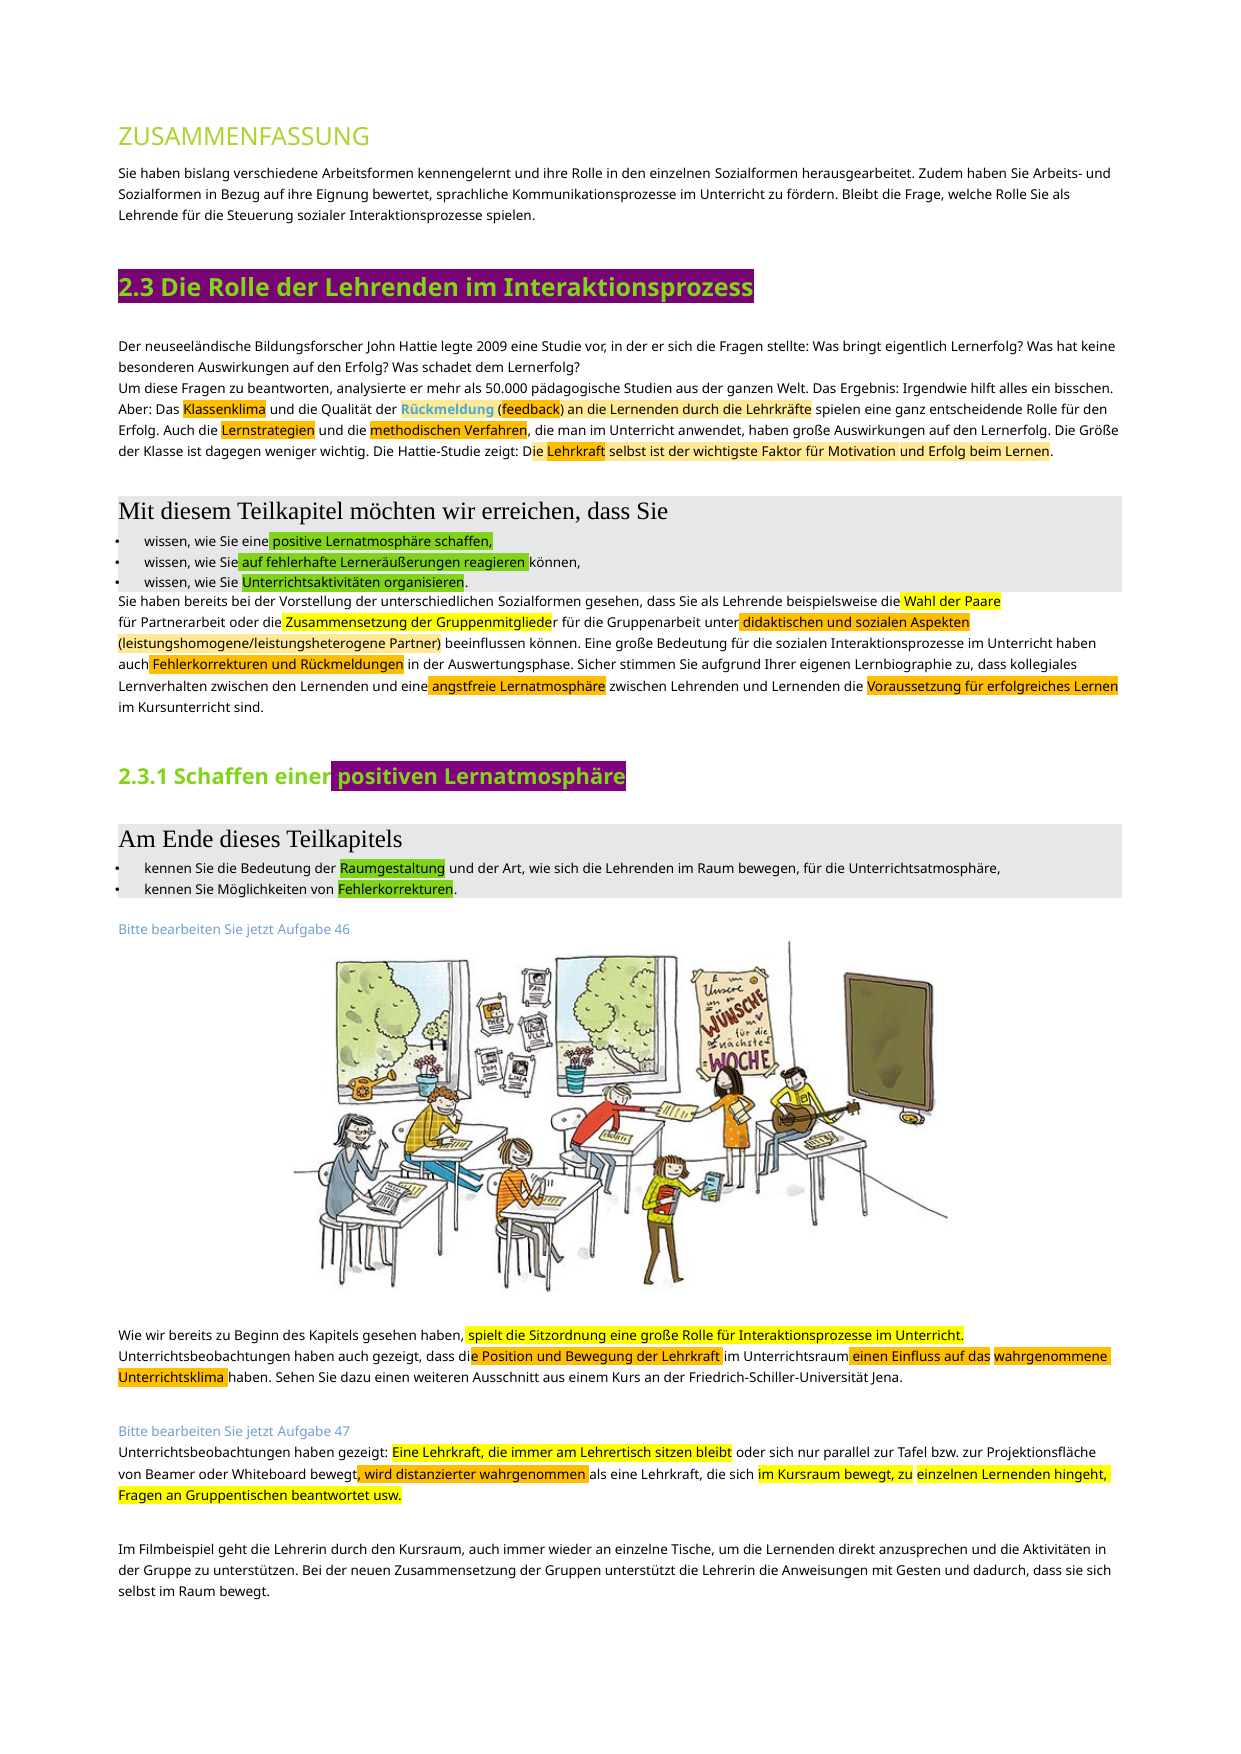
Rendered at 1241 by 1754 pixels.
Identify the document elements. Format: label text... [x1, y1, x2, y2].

text Bitte bearbeiten Sie jetzt Aufgabe 47 [118, 1422, 1122, 1441]
text Wie wir bereits zu Beginn des Kapitels gesehen haben, spielt die Sitzordnung eine große Rolle für Interaktionsprozesse im Unterricht. Unterrichtsbeobachtungen haben auch gezeigt, dass die Position und Bewegung der Lehrkraft im Unterrichtsraum einen Einfluss auf das wahrgenommene Unterrichtsklima haben. Sehen Sie dazu einen weiteren Ausschnitt aus einem Kurs an der Friedrich-Schiller-Universität Jena. [118, 1326, 1122, 1387]
text Bitte bearbeiten Sie jetzt Aufgabe 46 [118, 920, 1122, 938]
text Unterrichtsbeobachtungen haben gezeigt: Eine Lehrkraft, die immer am Lehrertisch sitzen bleibt oder sich nur parallel zur Tafel bzw. zur Projektionsfläche von Beamer oder Whiteboard bewegt, wird distanzierter wahrgenommen als eine Lehrkraft, die sich im Kursraum bewegt, zu einzelnen Lernenden hingeht, Fragen an Gruppentischen beantwortet usw. [118, 1443, 1122, 1504]
list wissen, wie Sie Unterrichtsaktivitäten organisieren. [118, 571, 1122, 592]
list wissen, wie Sie auf fehlerhafte Lerneräußerungen reagieren können, [118, 550, 1122, 571]
picture [292, 940, 949, 1324]
list wissen, wie Sie eine positive Lernatmosphäre schaffen, [118, 529, 1122, 550]
text Im Filmbeispiel geht die Lehrerin durch den Kursraum, auch immer wieder an einzelne Tische, um die Lernenden direkt anzusprechen und die Aktivitäten in der Gruppe zu unterstützen. Bei der neuen Zusammensetzung der Gruppen unterstützt die Lehrerin die Anweisungen mit Gesten und dadurch, dass sie sich selbst im Raum bewegt. [118, 1540, 1122, 1601]
text Mit diesem Teilkapitel möchten wir erreichen, dass Sie [118, 496, 1122, 525]
text Der neuseeländische Bildungsforscher John Hattie legte 2009 eine Studie vor, in der er sich die Fragen stellte: Was bringt eigentlich Lernerfolg? Was hat keine besonderen Auswirkungen auf den Erfolg? Was schadet dem Lernerfolg? [118, 336, 1122, 376]
subtitle 2.3.1 Schaffen einer positiven Lernatmosphäre [118, 761, 1122, 791]
list kennen Sie die Bedeutung der Raumgestaltung und der Art, wie sich die Lehrenden im Raum bewegen, für die Unterrichtsatmosphäre, [118, 857, 1122, 878]
text Sie haben bereits bei der Vorstellung der unterschiedlichen Sozialformen gesehen, dass Sie als Lehrende beispielsweise die Wahl der Paare für Partnerarbeit oder die Zusammensetzung der Gruppenmitglieder für die Gruppenarbeit unter didaktischen und sozialen Aspekten (leistungshomogene/leistungsheterogene Partner) beeinflussen können. Eine große Bedeutung für die sozialen Interaktionsprozesse im Unterricht haben auch Fehlerkorrekturen und Rückmeldungen in der Auswertungsphase. Sicher stimmen Sie aufgrund Ihrer eigenen Lernbiographie zu, dass kollegiales Lernverhalten zwischen den Lernenden und eine angstfreie Lernatmosphäre zwischen Lehrenden und Lernenden die Voraussetzung für erfolgreiches Lernen im Kursunterricht sind. [118, 592, 1122, 716]
list kennen Sie Möglichkeiten von Fehlerkorrekturen. [118, 878, 1122, 898]
subtitle 2.3 Die Rolle der Lehrenden im Interaktionsprozess [118, 269, 1122, 303]
text Um diese Fragen zu beantworten, analysierte er mehr als 50.000 pädagogische Studien aus der ganzen Welt. Das Ergebnis: Irgendwie hilft alles ein bisschen. Aber: Das Klassenklima und die Qualität der Rückmeldung (feedback) an die Lernenden durch die Lehrkräfte spielen eine ganz entscheidende Rolle für den Erfolg. Auch die Lernstrategien und die methodischen Verfahren, die man im Unterricht anwendet, haben große Auswirkungen auf den Lernerfolg. Die Größe der Klasse ist dagegen weniger wichtig. Die Hattie-Studie zeigt: Die Lehrkraft selbst ist der wichtigste Faktor für Motivation und Erfolg beim Lernen. [118, 379, 1122, 461]
text Sie haben bislang verschiedene Arbeitsformen kennengelernt und ihre Rolle in den einzelnen Sozialformen herausgearbeitet. Zudem haben Sie Arbeits- und Sozialformen in Bezug auf ihre Eignung bewertet, sprachliche Kommunikationsprozesse im Unterricht zu fördern. Bleibt die Frage, welche Rolle Sie als Lehrende für die Steuerung sozialer Interaktionsprozesse spielen. [118, 164, 1122, 224]
subtitle ZUSAMMENFASSUNG [118, 118, 1122, 152]
text Am Ende dieses Teilkapitels [118, 824, 1122, 853]
